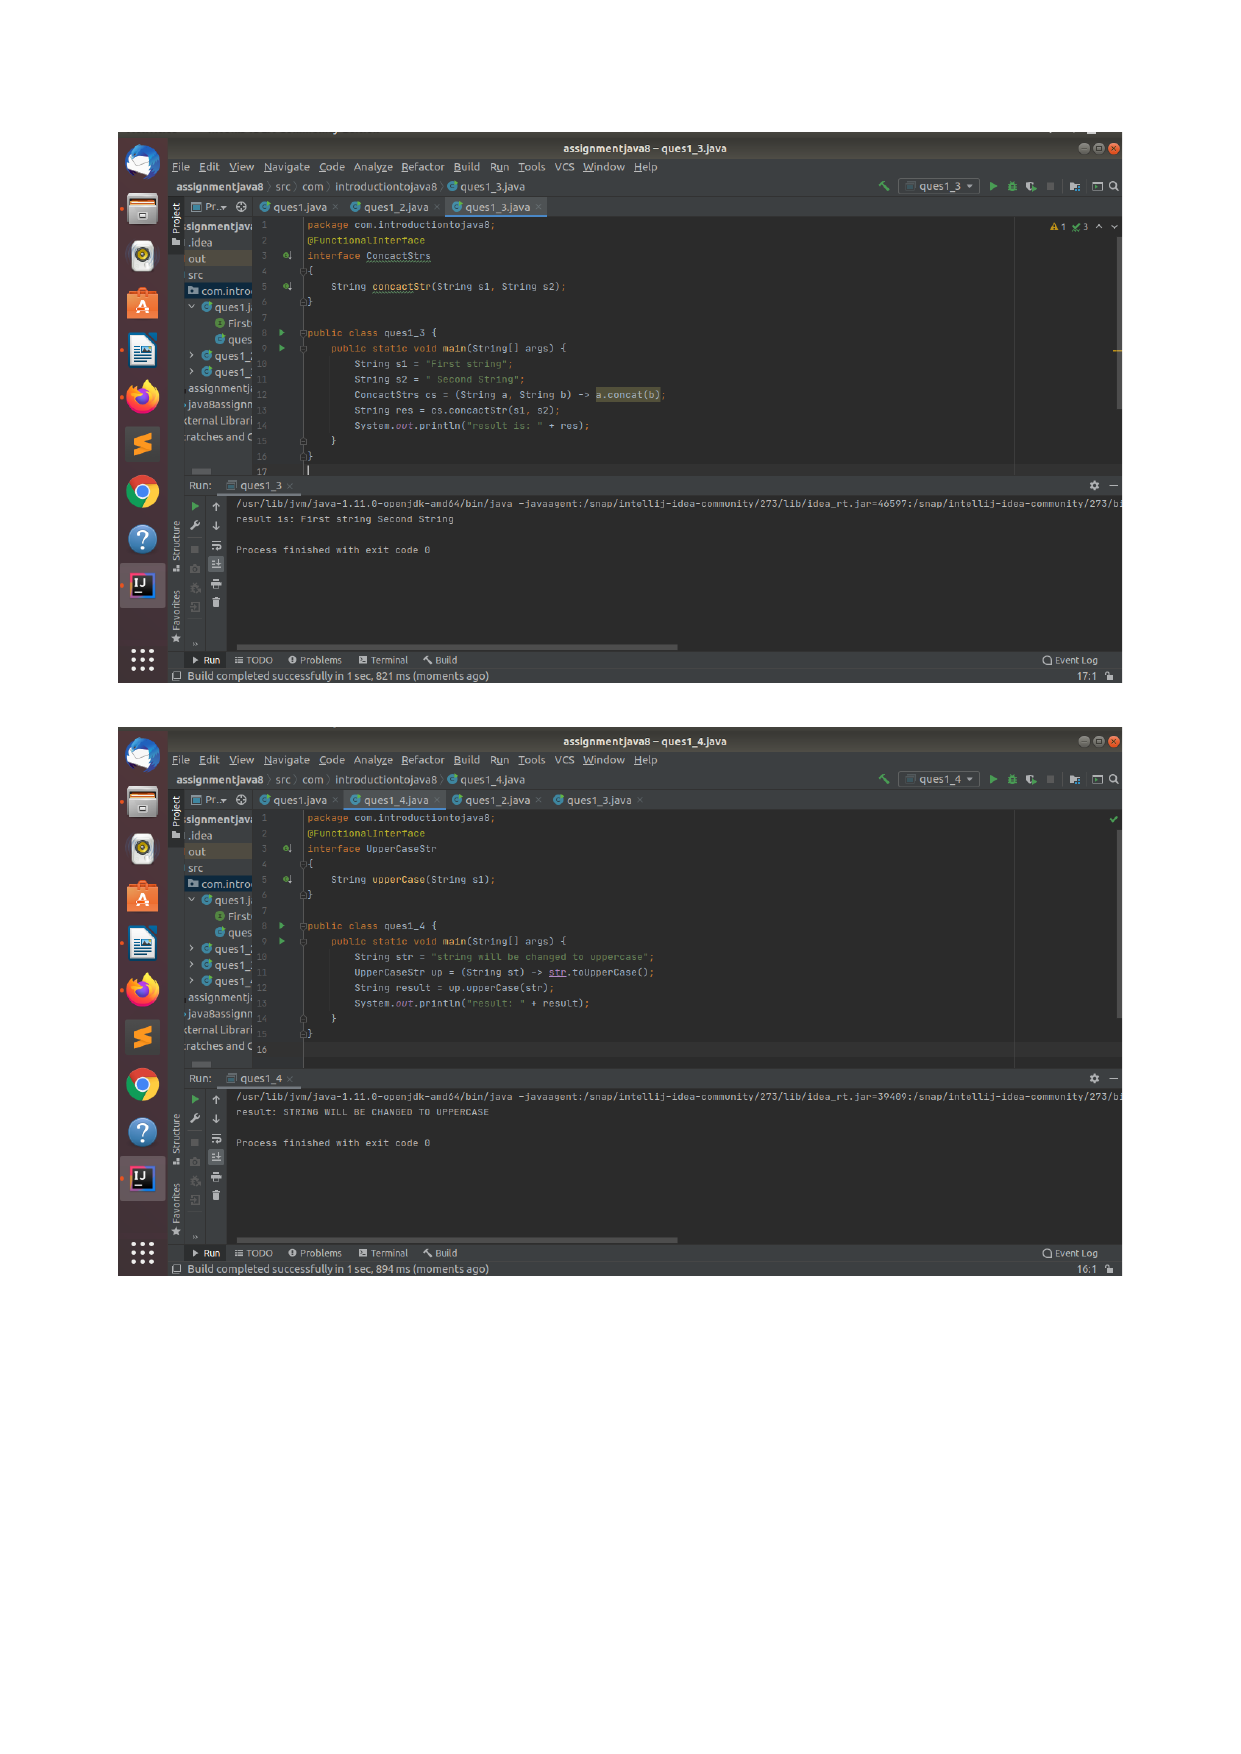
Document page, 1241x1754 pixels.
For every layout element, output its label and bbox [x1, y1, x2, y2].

picture [118, 727, 1123, 1276]
picture [118, 132, 1123, 683]
